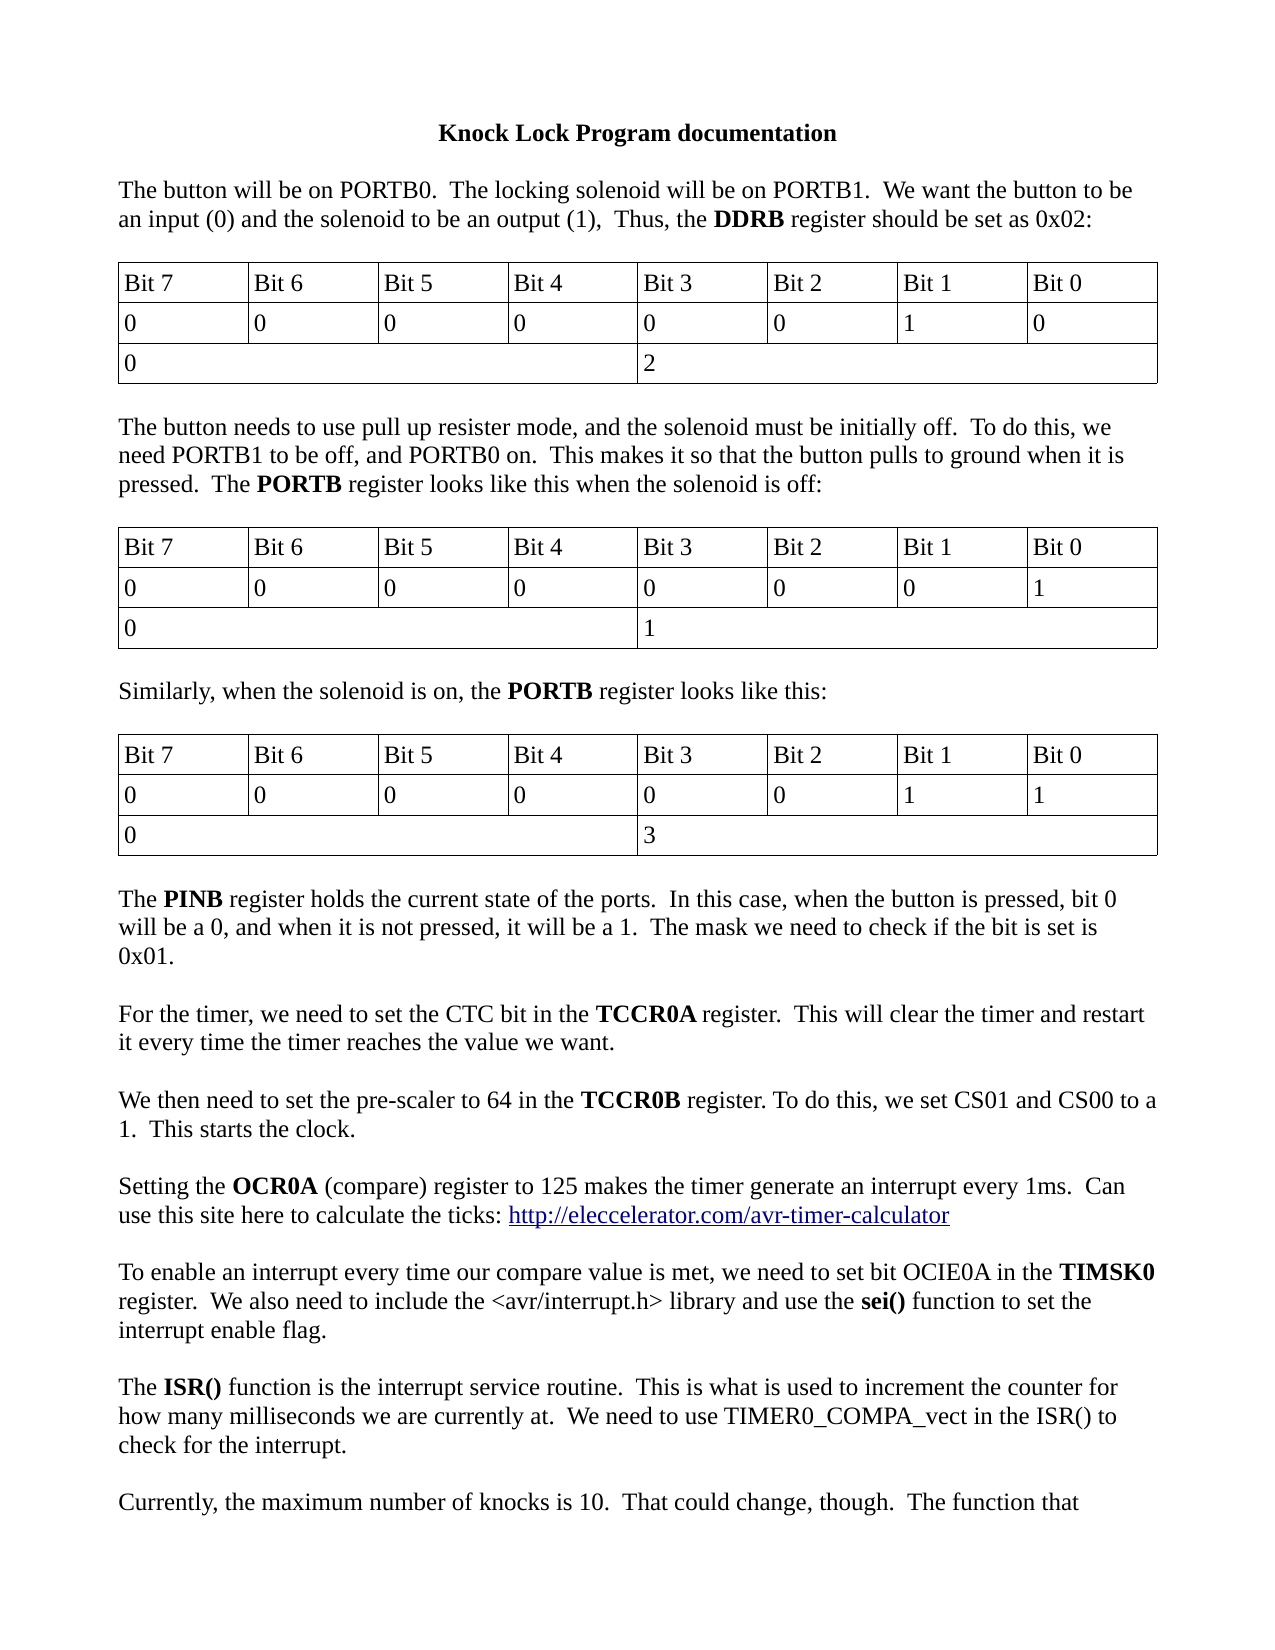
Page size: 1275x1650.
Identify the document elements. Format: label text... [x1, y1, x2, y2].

text Similarly, when the solenoid is on, the PORTB register looks like this: [118, 676, 1157, 705]
table_cell 1 [898, 775, 1027, 814]
table_header Bit 2 [768, 263, 897, 302]
table_header Bit 4 [509, 528, 637, 567]
table_cell 0 [119, 344, 637, 383]
table_cell 0 [119, 608, 637, 648]
text We then need to set the pre-scaler to 64 in the TCCR0B register. To do this, we set CS01 and CS00 to a 1. This starts the clock. [118, 1085, 1157, 1142]
table_header Bit 0 [1028, 263, 1157, 302]
table_cell 0 [768, 303, 897, 342]
text For the timer, we need to set the CTC bit in the TCCR0A register. This will clear the timer and restart it every time the timer reaches the value we want. [118, 999, 1157, 1056]
table_header Bit 7 [119, 263, 248, 302]
table_cell 0 [379, 568, 508, 607]
table_cell 0 [768, 568, 897, 607]
table_cell 0 [249, 775, 378, 814]
table_cell 0 [119, 775, 248, 814]
table_cell 0 [249, 303, 378, 342]
table_header Bit 4 [509, 735, 637, 774]
table_cell 1 [638, 608, 1157, 648]
table_header Bit 5 [379, 263, 508, 302]
table_header Bit 4 [509, 263, 637, 302]
table_header Bit 5 [379, 528, 508, 567]
table_cell 0 [119, 303, 248, 342]
table_cell 0 [509, 568, 637, 607]
table_cell 1 [898, 303, 1027, 342]
text Knock Lock Program documentation [118, 118, 1157, 147]
table_header Bit 6 [249, 735, 378, 774]
text Setting the OCR0A (compare) register to 125 makes the timer generate an interrupt every 1ms. Can use this site here to calculate the ticks: http://eleccelerator.com/avr-timer-calculator [118, 1171, 1157, 1229]
text The PINB register holds the current state of the ports. In this case, when the button is pressed, bit 0 will be a 0, and when it is not pressed, it will be a 1. The mask we need to check if the bit is set is 0x01. [118, 884, 1157, 970]
table_header Bit 3 [638, 528, 767, 567]
table_header Bit 6 [249, 263, 378, 302]
table_cell 0 [638, 303, 767, 342]
table_header Bit 3 [638, 735, 767, 774]
table_header Bit 7 [119, 735, 248, 774]
table_cell 0 [119, 816, 637, 855]
table_cell 1 [1028, 775, 1157, 814]
table_header Bit 3 [638, 263, 767, 302]
table_cell 0 [638, 775, 767, 814]
table_header Bit 2 [768, 528, 897, 567]
table_cell 0 [379, 303, 508, 342]
table_header Bit 2 [768, 735, 897, 774]
table_header Bit 0 [1028, 735, 1157, 774]
text The ISR() function is the interrupt service routine. This is what is used to increment the counter for how many milliseconds we are currently at. We need to use TIMER0_COMPA_vect in the ISR() to check for the interrupt. [118, 1372, 1157, 1459]
text To enable an interrupt every time our compare value is met, we need to set bit OCIE0A in the TIMSK0 register. We also need to include the <avr/interrupt.h> library and use the sei() function to set the interrupt enable flag. [118, 1257, 1157, 1344]
table_cell 1 [1028, 568, 1157, 607]
table_cell 0 [379, 775, 508, 814]
table_header Bit 1 [898, 528, 1027, 567]
table_header Bit 6 [249, 528, 378, 567]
table_cell 0 [898, 568, 1027, 607]
table_cell 3 [638, 816, 1157, 855]
table_header Bit 5 [379, 735, 508, 774]
table_header Bit 7 [119, 528, 248, 567]
text Currently, the maximum number of knocks is 10. That could change, though. The function that [118, 1487, 1157, 1516]
table_header Bit 0 [1028, 528, 1157, 567]
text The button needs to use pull up resister mode, and the solenoid must be initially off. To do this, we need PORTB1 to be off, and PORTB0 on. This makes it so that the button pulls to ground when it is pressed. The PORTB register looks like this when the solenoid is off: [118, 412, 1157, 498]
table_cell 0 [768, 775, 897, 814]
table_cell 0 [119, 568, 248, 607]
table_cell 2 [638, 344, 1157, 383]
table_header Bit 1 [898, 263, 1027, 302]
table_header Bit 1 [898, 735, 1027, 774]
table_cell 0 [249, 568, 378, 607]
table_cell 0 [638, 568, 767, 607]
table_cell 0 [1028, 303, 1157, 342]
table_cell 0 [509, 775, 637, 814]
text The button will be on PORTB0. The locking solenoid will be on PORTB1. We want the button to be an input (0) and the solenoid to be an output (1), Thus, the DDRB register should be set as 0x02: [118, 176, 1157, 233]
table_cell 0 [509, 303, 637, 342]
